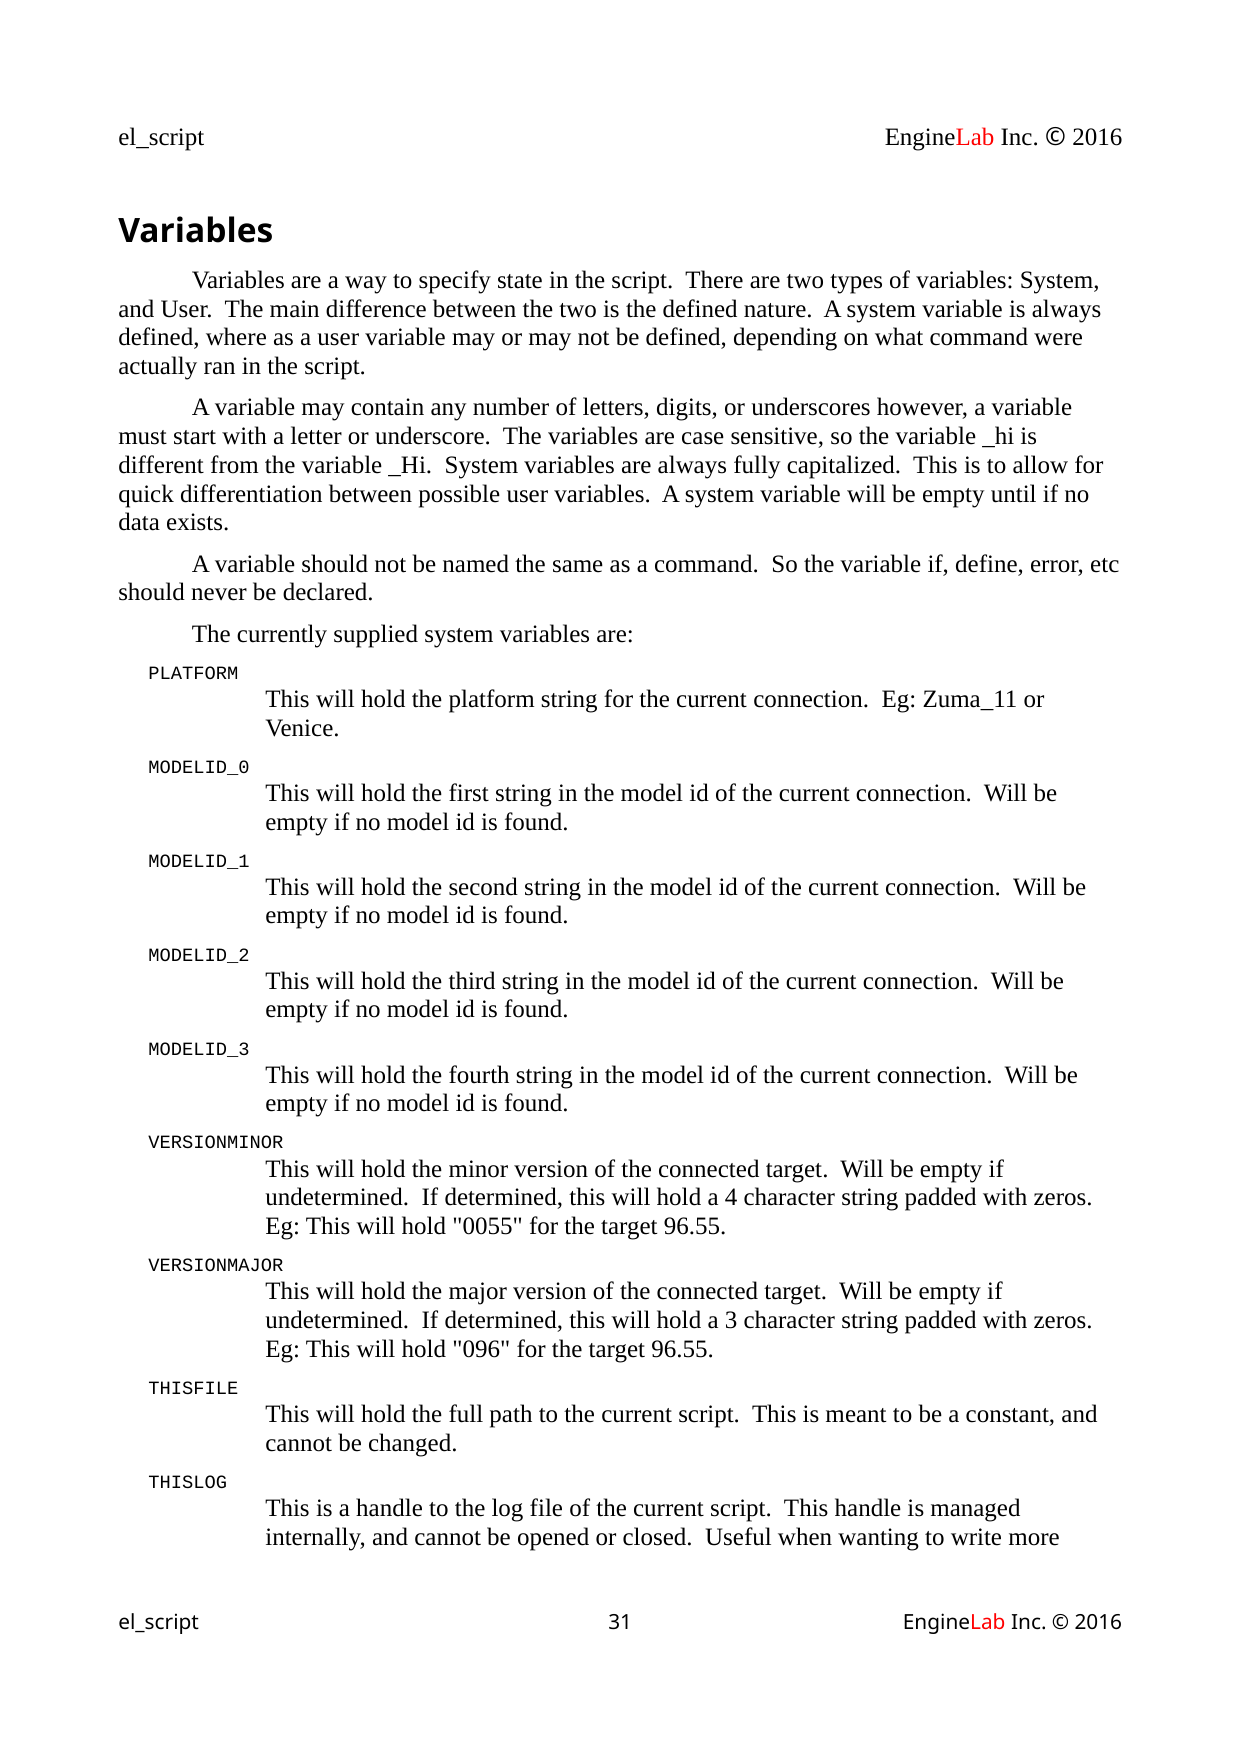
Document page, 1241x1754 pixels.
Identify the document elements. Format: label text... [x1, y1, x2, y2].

text MODELID_3 [148, 1036, 1122, 1060]
text This will hold the minor version of the connected target. Will be empty if undetermined. If determined, this will hold a 4 character string padded with zeros. Eg: This will hold "0055" for the target 96.55. [118, 1154, 1122, 1240]
text This will hold the platform string for the current connection. Eg: Zuma_11 or Venice. [118, 684, 1122, 741]
text This will hold the first string in the model id of the current connection. Will be empty if no model id is found. [118, 778, 1122, 835]
text Variables are a way to specify state in the script. There are two types of variables: System, and User. The main difference between the two is the defined nature. A system variable is always defined, where as a user variable may or may not be defined, depending on what command were actually ran in the script. [118, 265, 1122, 380]
text VERSIONMINOR [148, 1130, 1122, 1154]
text MODELID_0 [148, 754, 1122, 778]
text MODELID_2 [148, 942, 1122, 966]
subtitle Variables [118, 207, 1122, 252]
text MODELID_1 [148, 848, 1122, 872]
text A variable may contain any number of letters, digits, or underscores however, a variable must start with a letter or underscore. The variables are case sensitive, so the variable _hi is different from the variable _Hi. System variables are always fully capitalized. This is to allow for quick differentiation between possible user variables. A system variable will be empty until if no data exists. [118, 392, 1122, 536]
text This will hold the major version of the connected target. Will be empty if undetermined. If determined, this will hold a 3 character string padded with zeros. Eg: This will hold "096" for the target 96.55. [118, 1276, 1122, 1363]
text This will hold the third string in the model id of the current connection. Will be empty if no model id is found. [118, 966, 1122, 1023]
text PLATFORM [148, 660, 1122, 684]
text This will hold the fourth string in the model id of the current connection. Will be empty if no model id is found. [118, 1060, 1122, 1117]
text VERSIONMAJOR [148, 1252, 1122, 1276]
text THISLOG [148, 1469, 1122, 1493]
text This will hold the second string in the model id of the current connection. Will be empty if no model id is found. [118, 872, 1122, 929]
text The currently supplied system variables are: [118, 619, 1122, 647]
text THISFILE [148, 1375, 1122, 1399]
text A variable should not be named the same as a command. So the variable if, define, error, etc should never be declared. [118, 549, 1122, 606]
text This will hold the full path to the current script. This is meant to be a constant, and cannot be changed. [118, 1399, 1122, 1457]
text This is a handle to the log file of the current script. This handle is managed internally, and cannot be opened or closed. Useful when wanting to write more [118, 1493, 1122, 1551]
